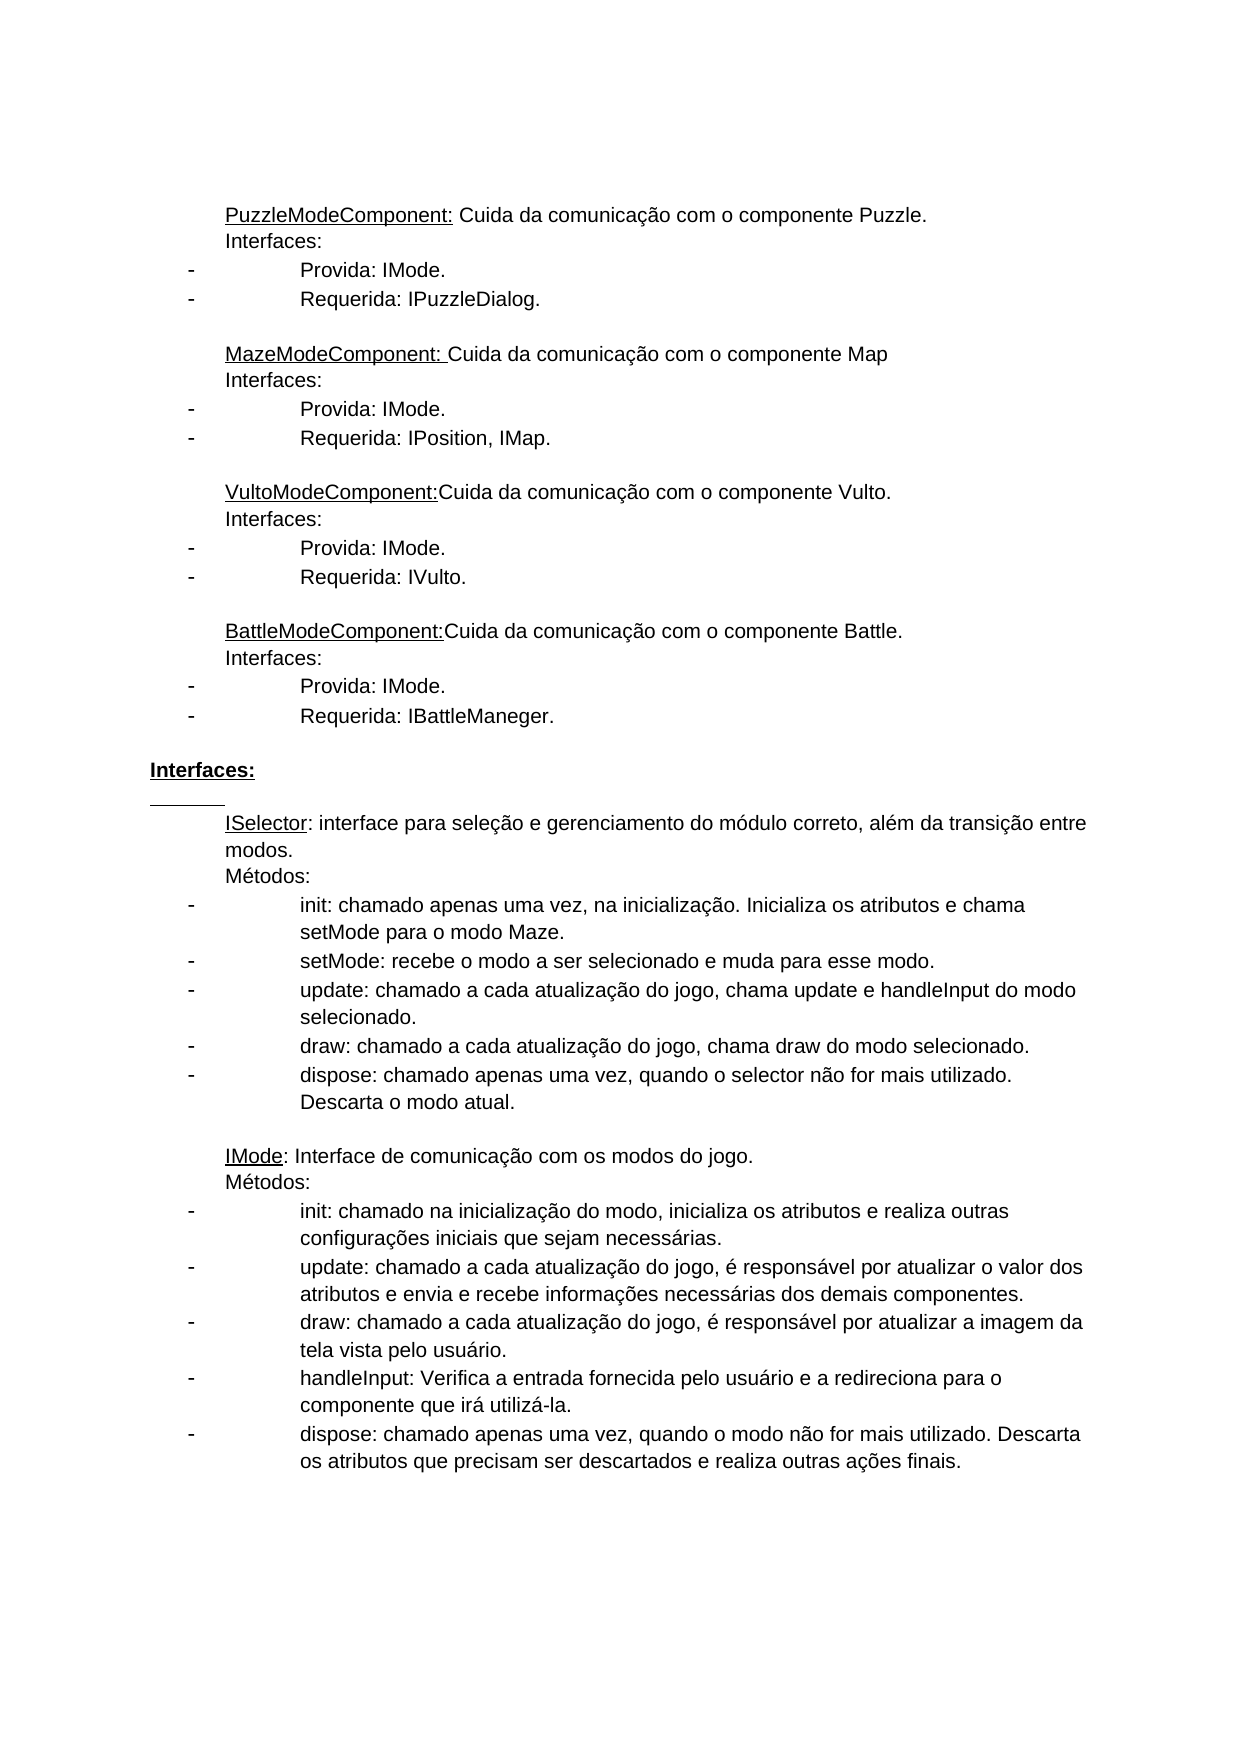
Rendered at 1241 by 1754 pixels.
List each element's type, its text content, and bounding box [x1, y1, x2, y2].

text Interfaces: [225, 507, 1091, 531]
list init: chamado na inicialização do modo, inicializa os atributos e realiza outras configurações iniciais que sejam necessárias. [187, 1198, 1091, 1250]
list setMode: recebe o modo a ser selecionado e muda para esse modo. [187, 947, 1091, 973]
list dispose: chamado apenas uma vez, quando o selector não for mais utilizado. Descarta o modo atual. [187, 1062, 1091, 1114]
list dispose: chamado apenas uma vez, quando o modo não for mais utilizado. Descarta os atributos que precisam ser descartados e realiza outras ações finais. [187, 1421, 1091, 1473]
text Interfaces: [225, 230, 1091, 253]
list draw: chamado a cada atualização do jogo, é responsável por atualizar a imagem da tela vista pelo usuário. [187, 1309, 1091, 1361]
list Requerida: IBattleManeger. [187, 702, 1091, 728]
text BattleModeComponent:Cuida da comunicação com o componente Battle. [150, 619, 1091, 643]
text Interfaces: [225, 369, 1091, 392]
list init: chamado apenas uma vez, na inicialização. Inicializa os atributos e chama setMode para o modo Maze. [187, 892, 1091, 944]
list draw: chamado a cada atualização do jogo, chama draw do modo selecionado. [187, 1032, 1091, 1058]
text VultoModeComponent:Cuida da comunicação com o componente Vulto. [225, 481, 1091, 504]
list Provida: IMode. [187, 257, 1091, 282]
list update: chamado a cada atualização do jogo, é responsável por atualizar o valor dos atributos e envia e recebe informações necessárias dos demais componentes. [187, 1253, 1091, 1306]
text Interfaces: [150, 758, 1091, 782]
list Requerida: IPuzzleDialog. [187, 286, 1091, 312]
list Requerida: IVulto. [187, 563, 1091, 589]
list Provida: IMode. [187, 534, 1091, 560]
list handleInput: Verifica a entrada fornecida pelo usuário e a redireciona para o componente que irá utilizá-la. [187, 1365, 1091, 1417]
text Métodos: [150, 1171, 1091, 1194]
text IMode: Interface de comunicação com os modos do jogo. [150, 1144, 1091, 1167]
list Requerida: IPosition, IMap. [187, 425, 1091, 450]
text MazeModeComponent: Cuida da comunicação com o componente Map [225, 342, 1091, 365]
text Métodos: [225, 865, 1091, 888]
text PuzzleModeComponent: Cuida da comunicação com o componente Puzzle. [150, 203, 1091, 227]
text ISelector: interface para seleção e gerenciamento do módulo correto, além da transição entre modos. [225, 812, 1091, 862]
text Interfaces: [225, 646, 1091, 669]
list Provida: IMode. [187, 673, 1091, 698]
list Provida: IMode. [187, 395, 1091, 421]
list update: chamado a cada atualização do jogo, chama update e handleInput do modo selecionado. [187, 977, 1091, 1029]
